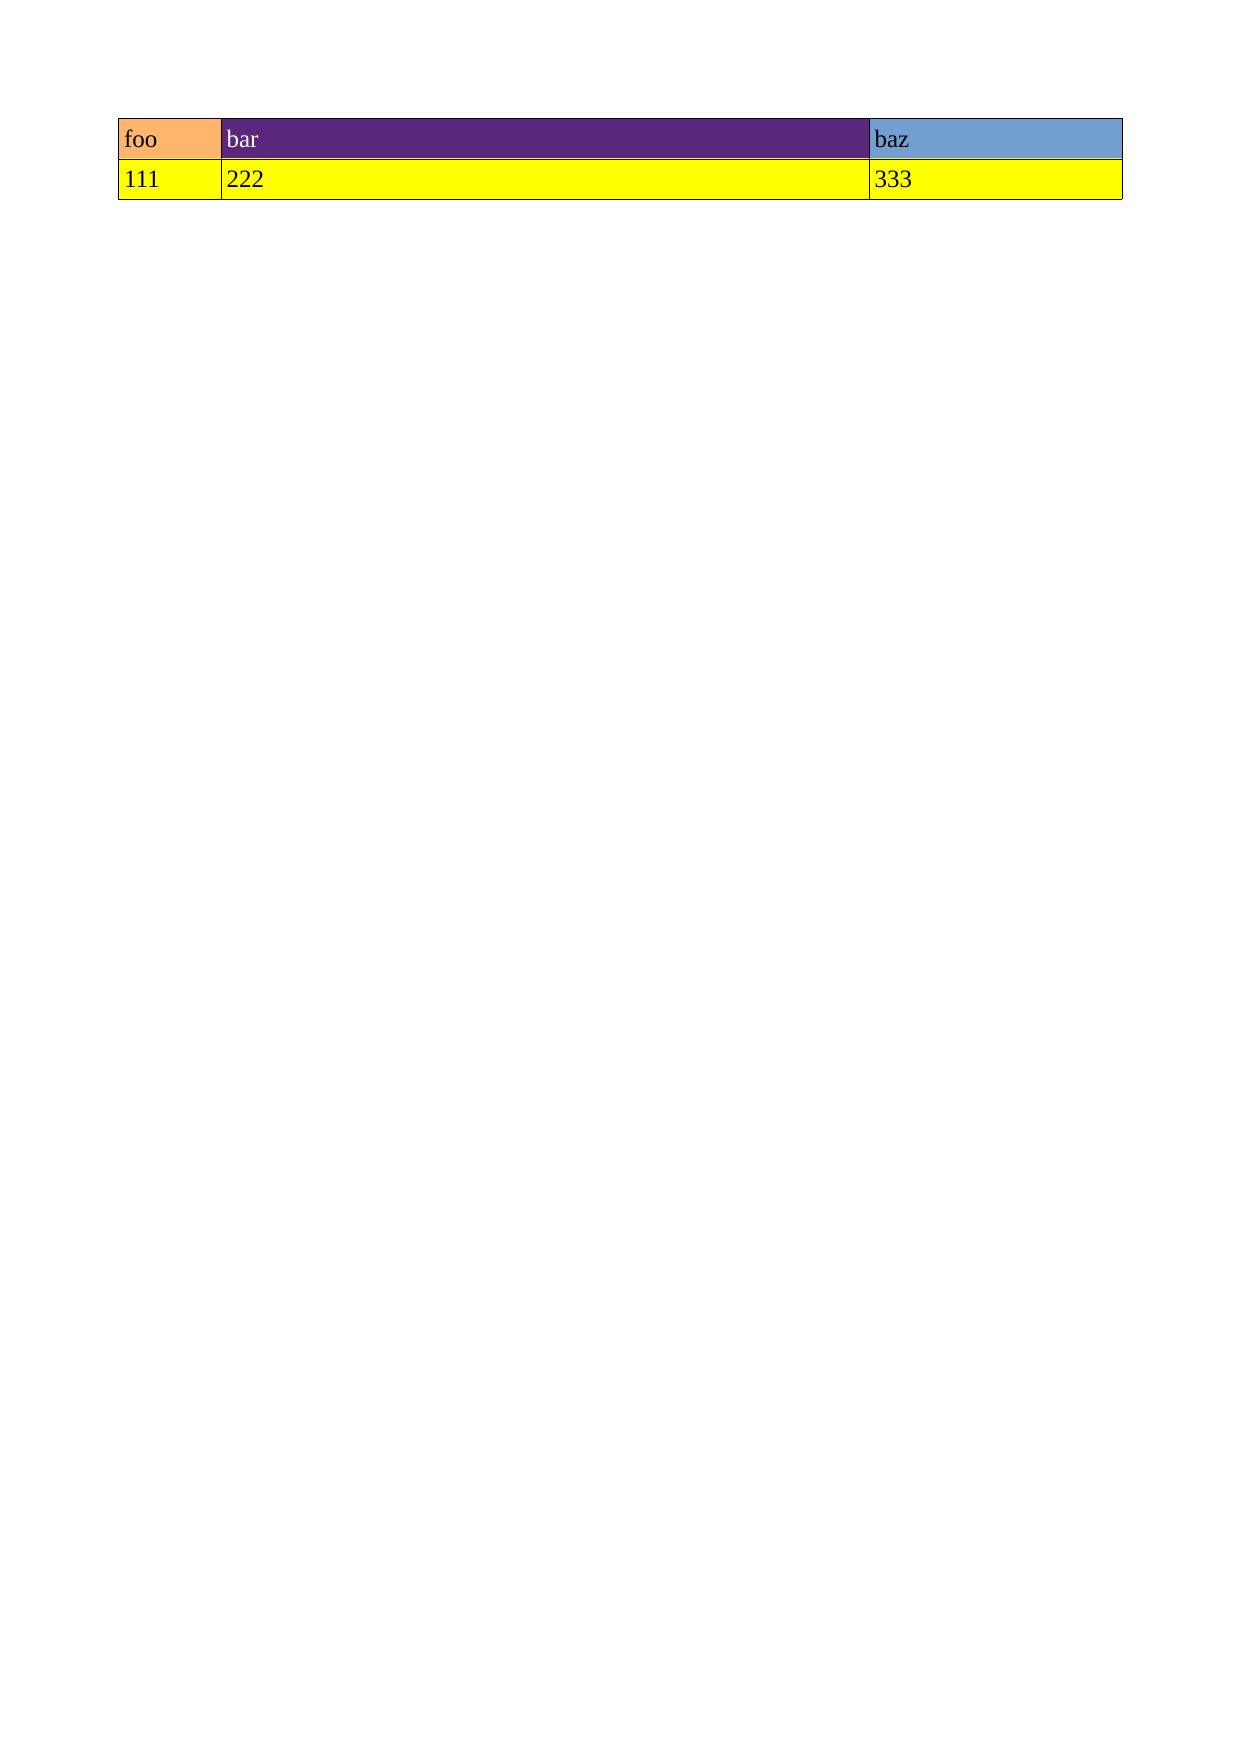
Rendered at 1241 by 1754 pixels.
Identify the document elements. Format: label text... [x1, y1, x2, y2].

table_cell 222 [222, 160, 869, 199]
table_header bar [222, 119, 869, 158]
table_cell 111 [119, 160, 221, 199]
table_header baz [870, 119, 1122, 158]
table_cell 333 [870, 160, 1122, 199]
table_header foo [119, 119, 221, 158]
